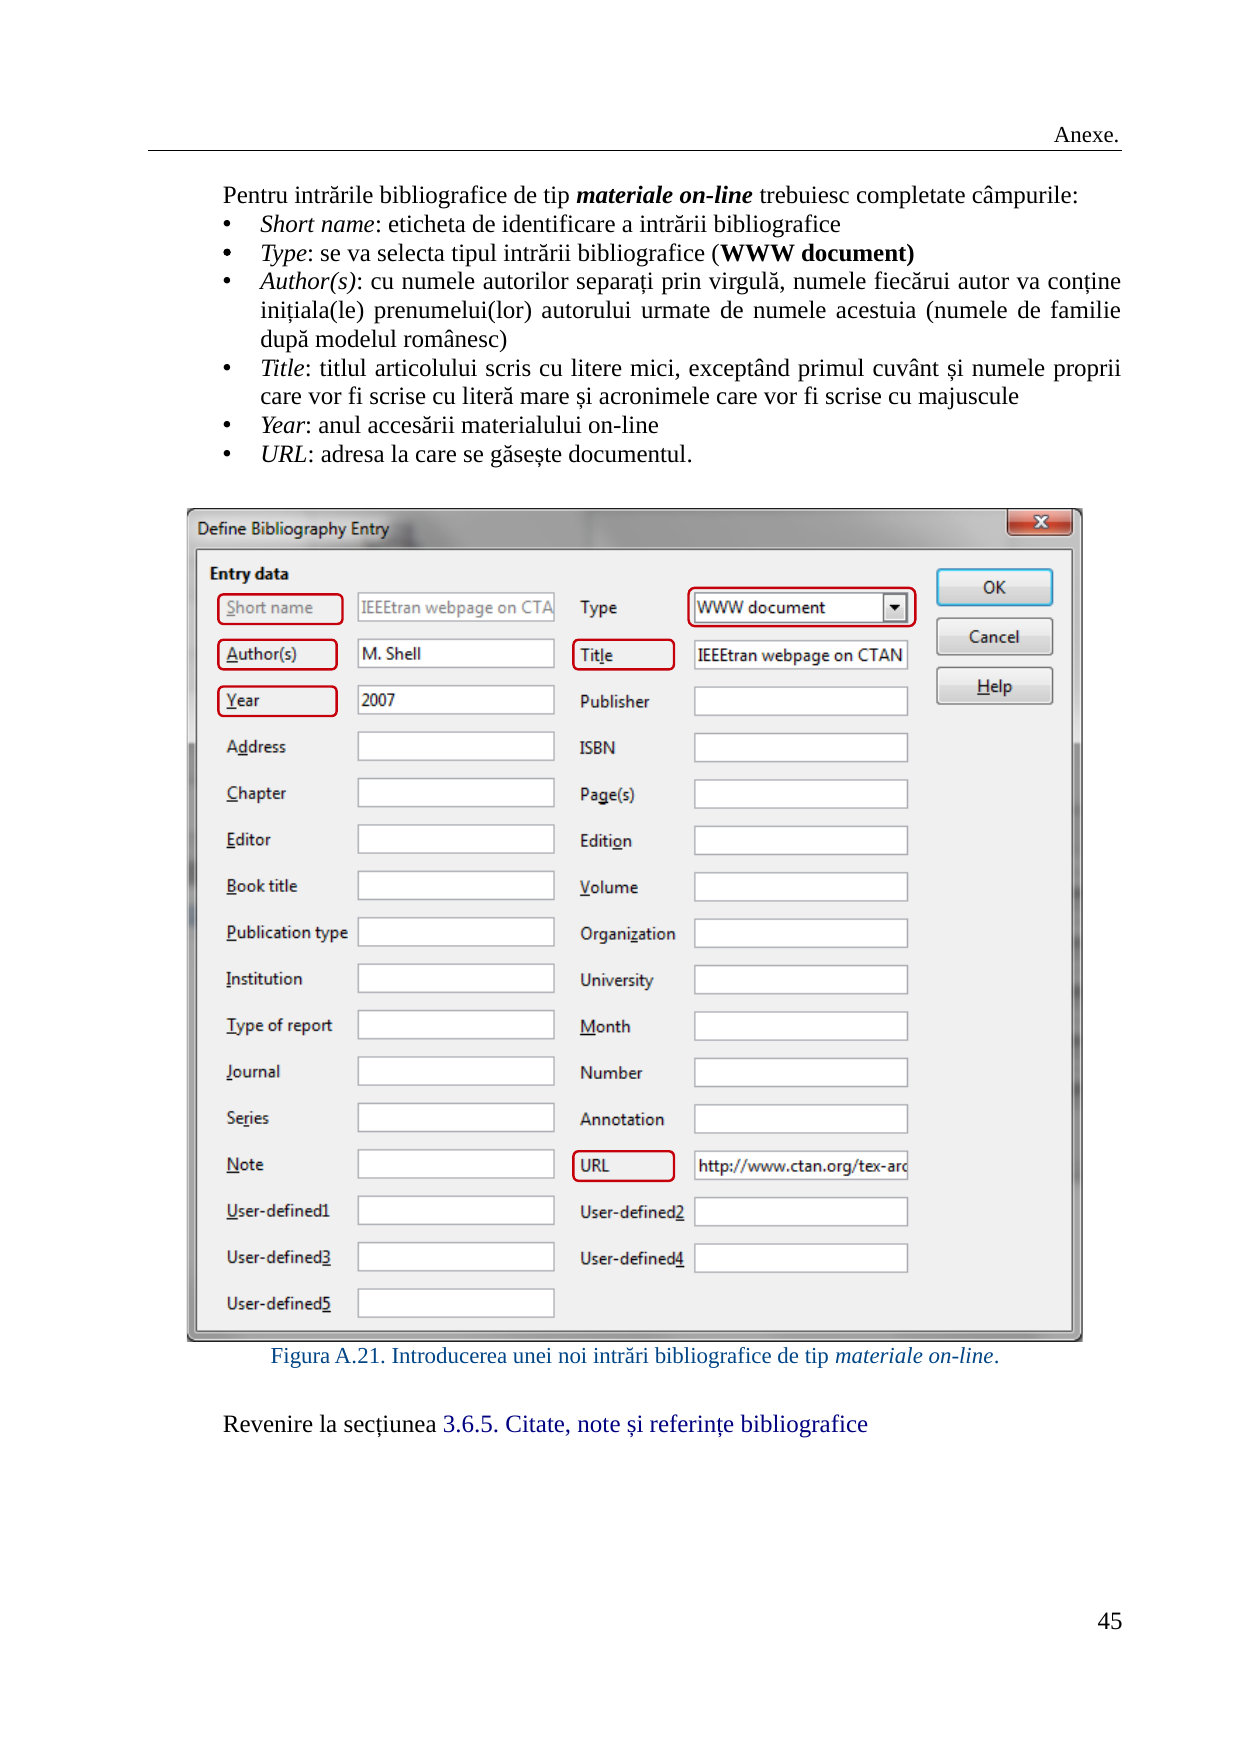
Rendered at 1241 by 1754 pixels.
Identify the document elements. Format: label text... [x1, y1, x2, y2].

list Year: anul accesării materialului on-line [223, 410, 1122, 439]
text Figura A.21. Introducerea unei noi intrări bibliografice de tip materiale on-line. [148, 508, 1122, 1368]
text Revenire la secțiunea 3.6.5. Citate, note și referințe bibliografice [148, 1409, 1122, 1438]
list Author(s): cu numele autorilor separați prin virgulă, numele fiecărui autor va conține inițiala(le) prenumelui(lor) autorului urmate de numele acestuia (numele de familie după modelul românesc) [223, 266, 1122, 353]
list Title: titlul articolului scris cu litere mici, exceptând primul cuvânt și numele proprii care vor fi scrise cu literă mare și acronimele care vor fi scrise cu majuscule [223, 353, 1122, 410]
picture [186, 508, 1083, 1342]
list URL: adresa la care se găsește documentul. [223, 439, 1122, 468]
list Short name: eticheta de identificare a intrării bibliografice [223, 209, 1122, 238]
list Type: se va selecta tipul intrării bibliografice (WWW document) [223, 238, 1122, 266]
text Pentru intrările bibliografice de tip materiale on-line trebuiesc completate câmpurile: [148, 180, 1122, 209]
